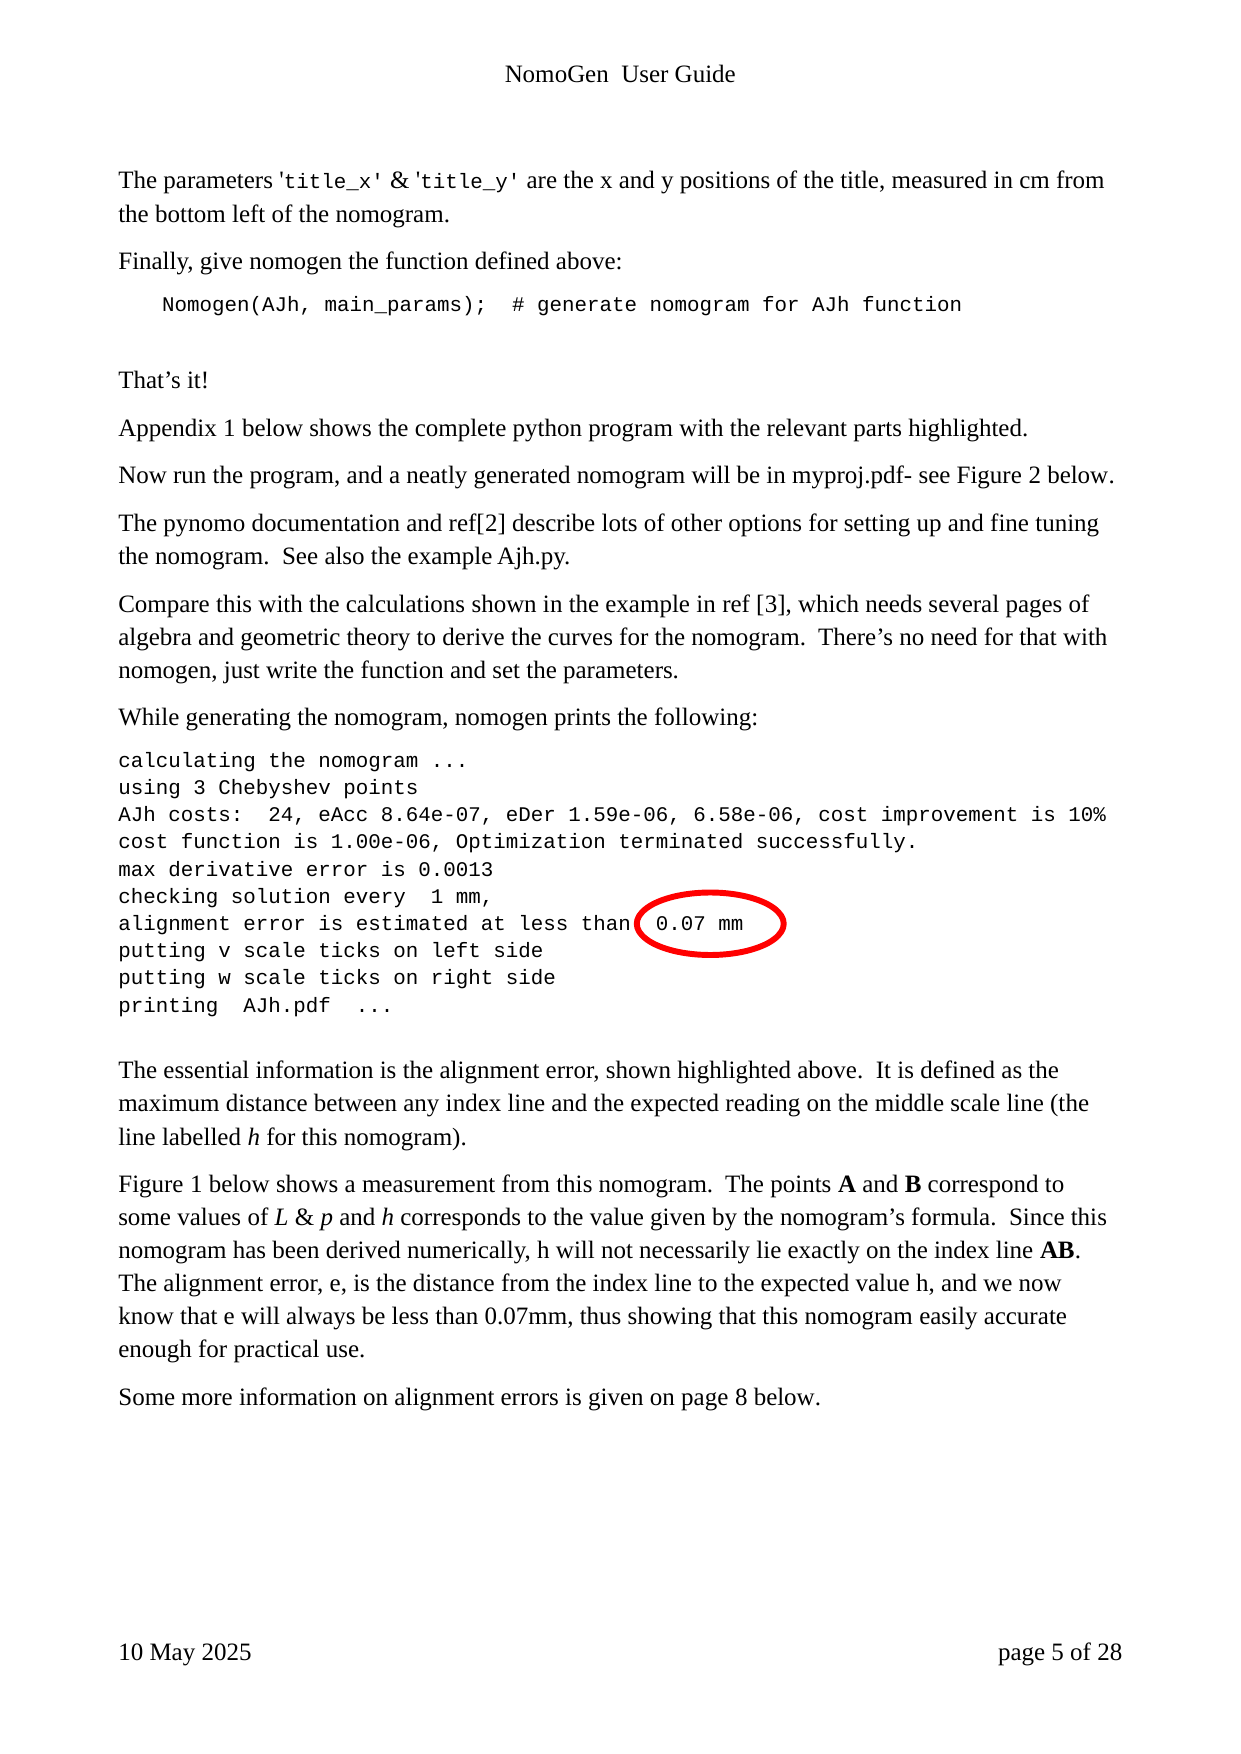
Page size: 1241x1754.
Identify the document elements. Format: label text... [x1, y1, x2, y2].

text The pynomo documentation and ref[2] describe lots of other options for setting up and fine tuning the nomogram. See also the example Ajh.py. [118, 508, 1122, 570]
text Nomogen(AJh, main_params); # generate nomogram for AJh function [162, 294, 1122, 318]
text Appendix 1 below shows the complete python program with the relevant parts highlighted. [118, 413, 1122, 442]
text That’s it! [118, 365, 1122, 394]
text While generating the nomogram, nomogen prints the following: [118, 702, 1122, 731]
text Finally, give nomogen the function defined above: [118, 246, 1122, 275]
text Now run the program, and a neatly generated nomogram will be in myproj.pdf- see Figure 2 below. [118, 460, 1122, 489]
text calculating the nomogram ... using 3 Chebyshev points AJh costs: 24, eAcc 8.64e-07, eDer 1.59e-06, 6.58e-06, cost improvement is 10% cost function is 1.00e-06, Optimization terminated successfully. max derivative error is 0.0013 checking solution every 1 mm, alignment error is estimated at less than 0.07 mm putting v scale ticks on left side putting w scale ticks on right side printing AJh.pdf ... The essential information is the alignment error, shown highlighted above. It is defined as the maximum distance between any index line and the expected reading on the middle scale line (the line labelled h for this nomogram). [118, 750, 1122, 1150]
text Some more information on alignment errors is given on page 8 below. [118, 1382, 1122, 1411]
text Compare this with the calculations shown in the example in ref [3], which needs several pages of algebra and geometric theory to derive the curves for the nomogram. There’s no need for that with nomogen, just write the function and set the parameters. [118, 589, 1122, 683]
text The parameters 'title_x' & 'title_y' are the x and y positions of the title, measured in cm from the bottom left of the nomogram. [118, 165, 1122, 227]
text Figure 1 below shows a measurement from this nomogram. The points A and B correspond to some values of L & p and h corresponds to the value given by the nomogram’s formula. Since this nomogram has been derived numerically, h will not necessarily lie exactly on the index line AB. The alignment error, e, is the distance from the index line to the expected value h, and we now know that e will always be less than 0.07mm, thus showing that this nomogram easily accurate enough for practical use. [118, 1169, 1122, 1363]
